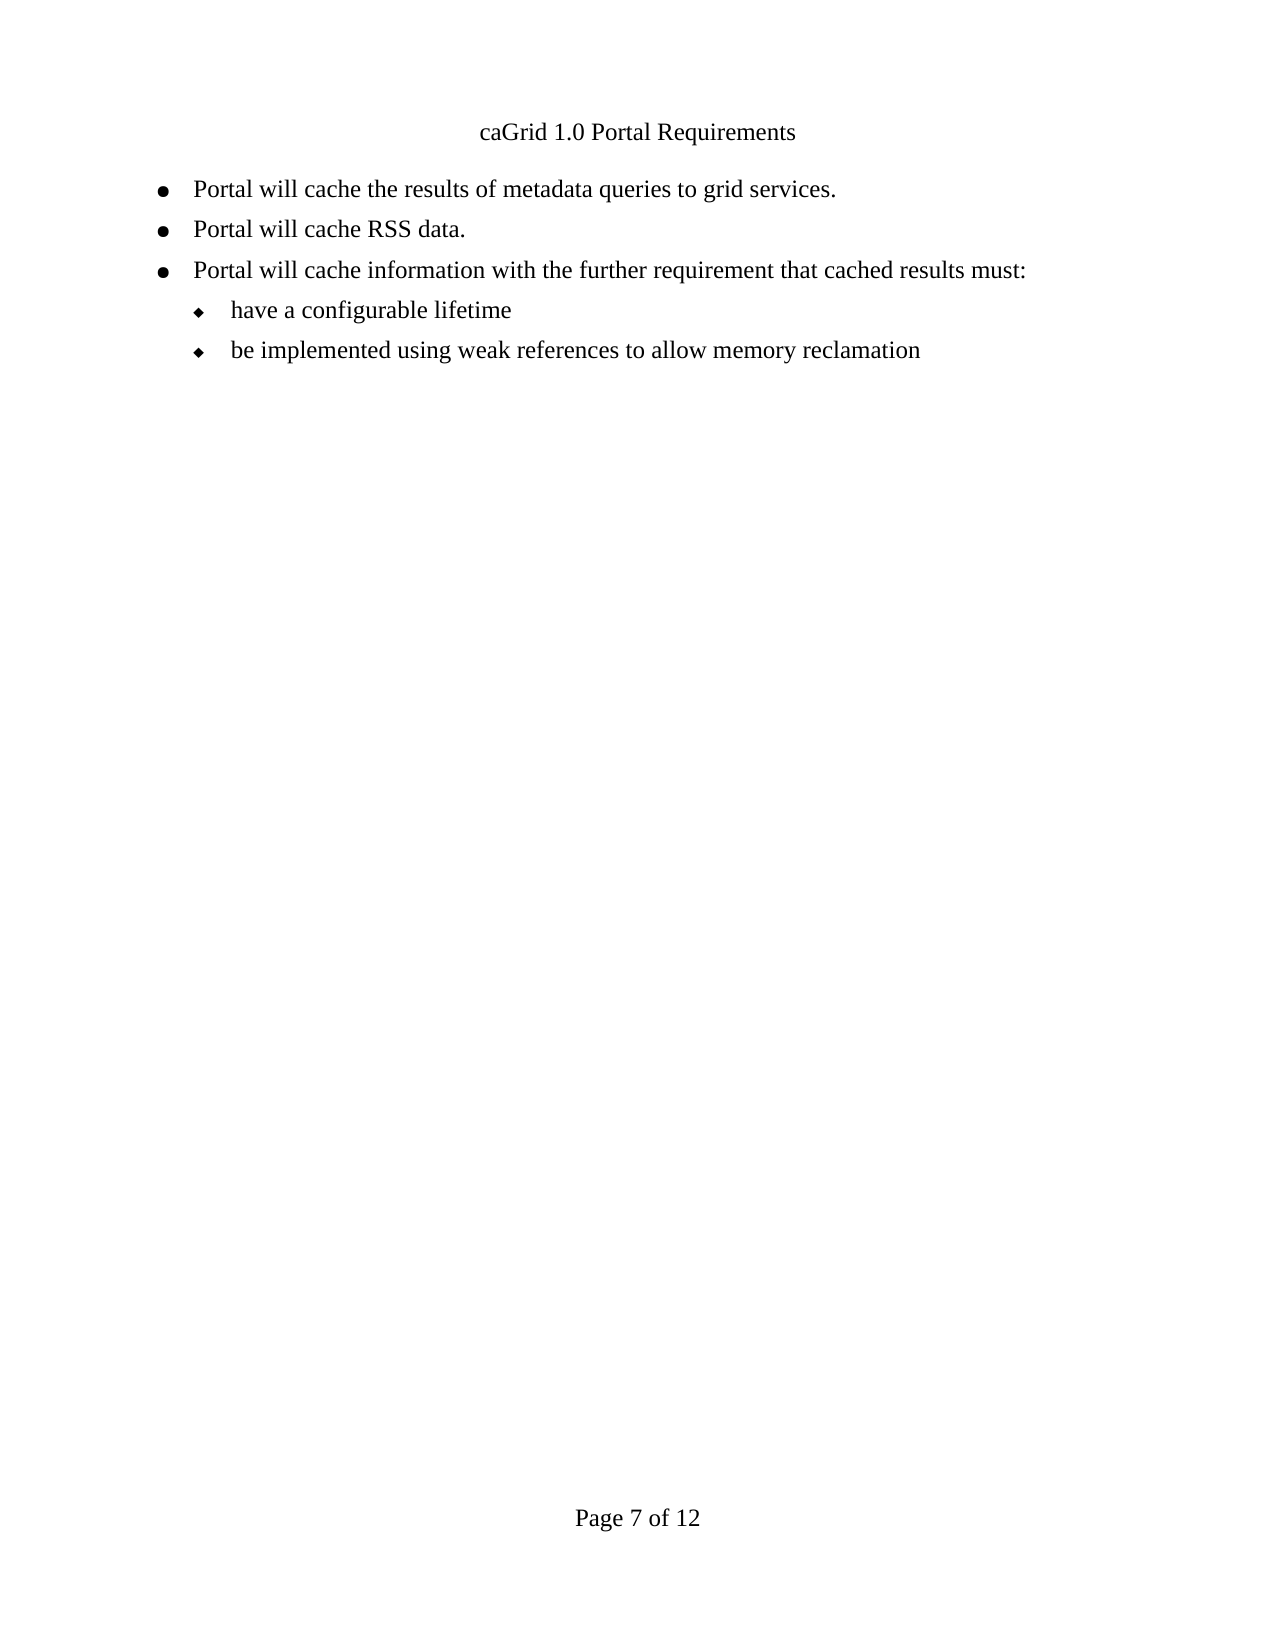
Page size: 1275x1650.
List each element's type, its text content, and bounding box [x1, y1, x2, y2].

list be implemented using weak references to allow memory reclamation [193, 336, 1157, 364]
list have a configurable lifetime [193, 296, 1157, 324]
list Portal will cache the results of metadata queries to grid services. [156, 175, 1157, 203]
list Portal will cache RSS data. [156, 216, 1157, 243]
list Portal will cache information with the further requirement that cached results must: [156, 256, 1157, 283]
